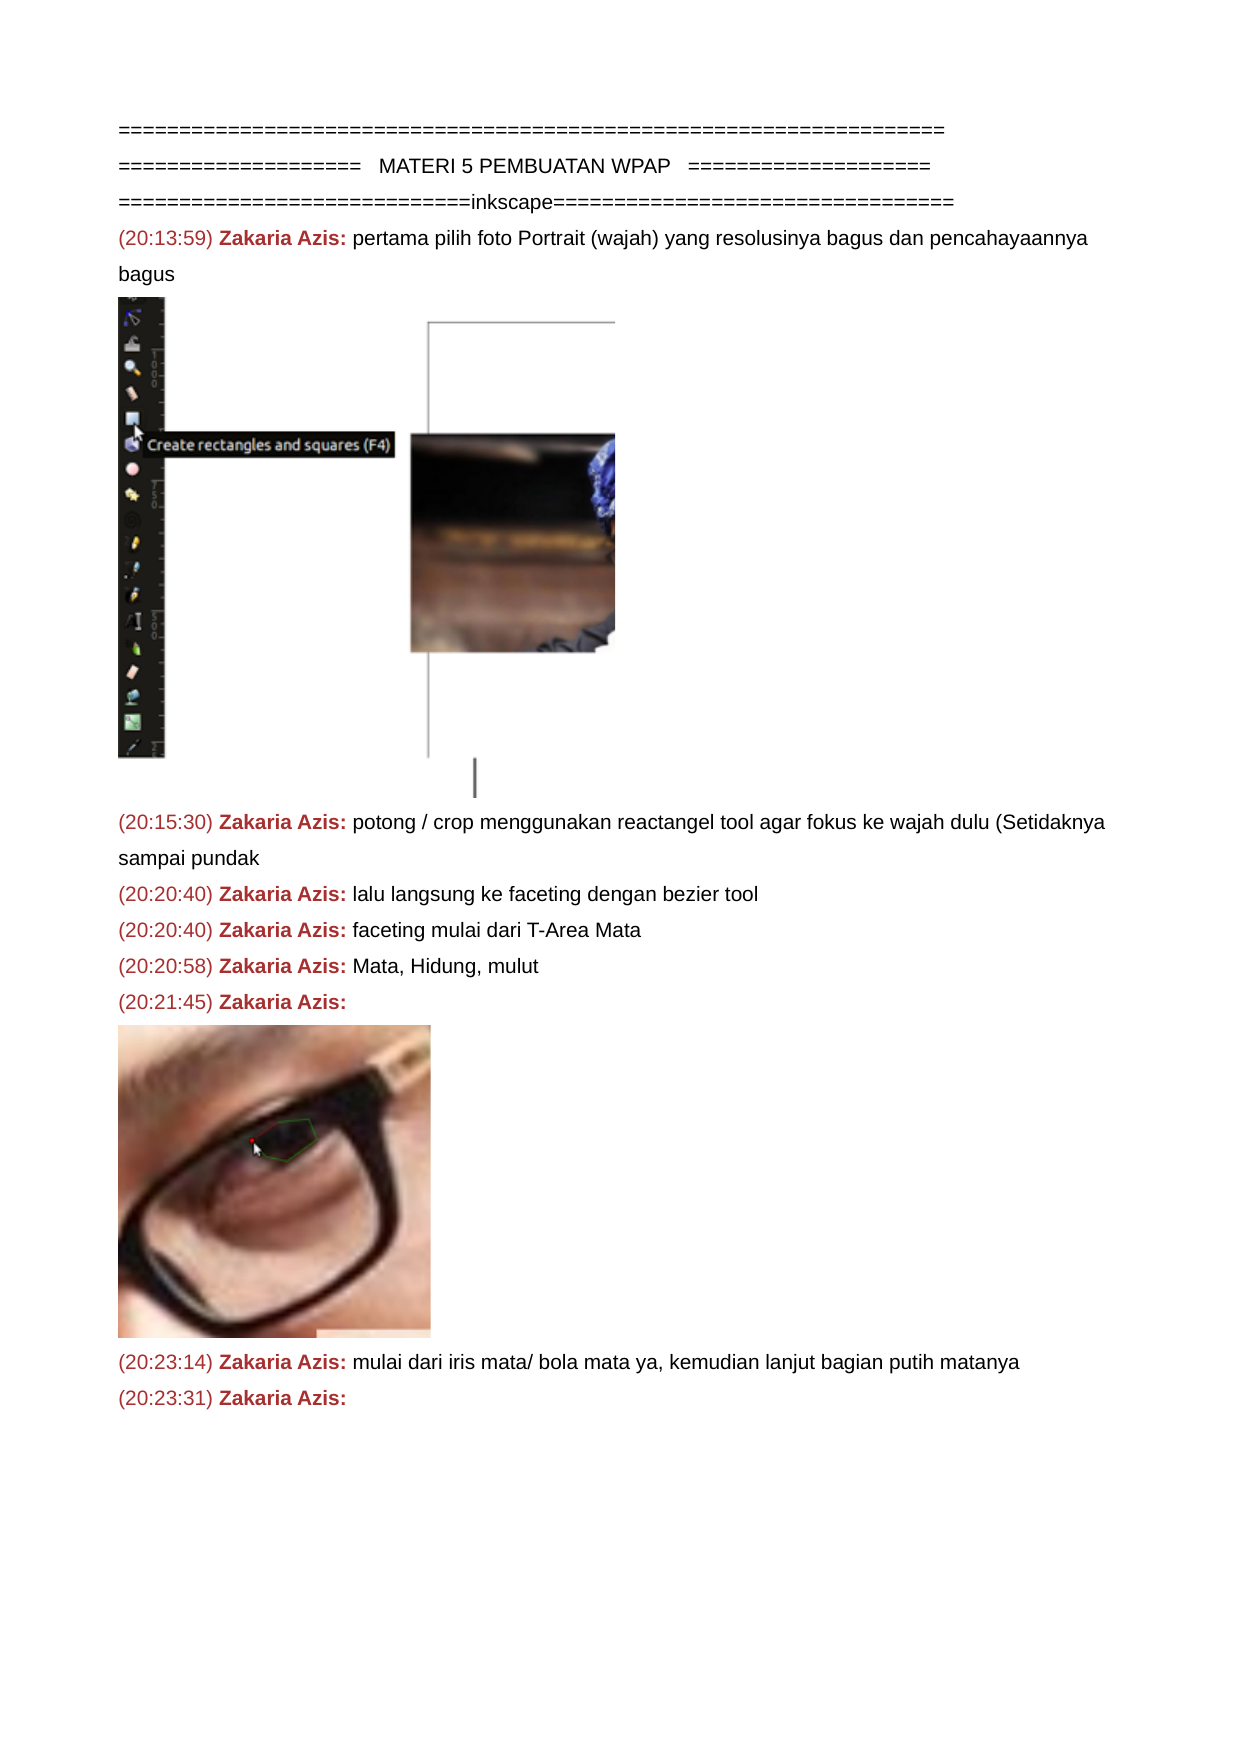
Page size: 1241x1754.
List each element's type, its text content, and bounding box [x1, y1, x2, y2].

text (20:23:14) Zakaria Azis: mulai dari iris mata/ bola mata ya, kemudian lanjut bagian putih matanya (20:23:31) Zakaria Azis: [118, 1025, 1122, 1410]
text ==================== MATERI 5 PEMBUATAN WPAP ==================== [118, 154, 1122, 178]
picture [118, 297, 615, 798]
text =============================inkscape================================= (20:13:59) Zakaria Azis: pertama pilih foto Portrait (wajah) yang resolusinya bagus dan pencahayaannya bagus [118, 190, 1122, 286]
picture [118, 1025, 431, 1338]
text ==================================================================== [118, 118, 1122, 142]
text (20:20:40) Zakaria Azis: lalu langsung ke faceting dengan bezier tool (20:20:40) Zakaria Azis: faceting mulai dari T-Area Mata (20:20:58) Zakaria Azis: Mata, Hidung, mulut (20:21:45) Zakaria Azis: [118, 882, 1122, 1013]
text (20:15:30) Zakaria Azis: potong / crop menggunakan reactangel tool agar fokus ke wajah dulu (Setidaknya sampai pundak [118, 810, 1122, 870]
